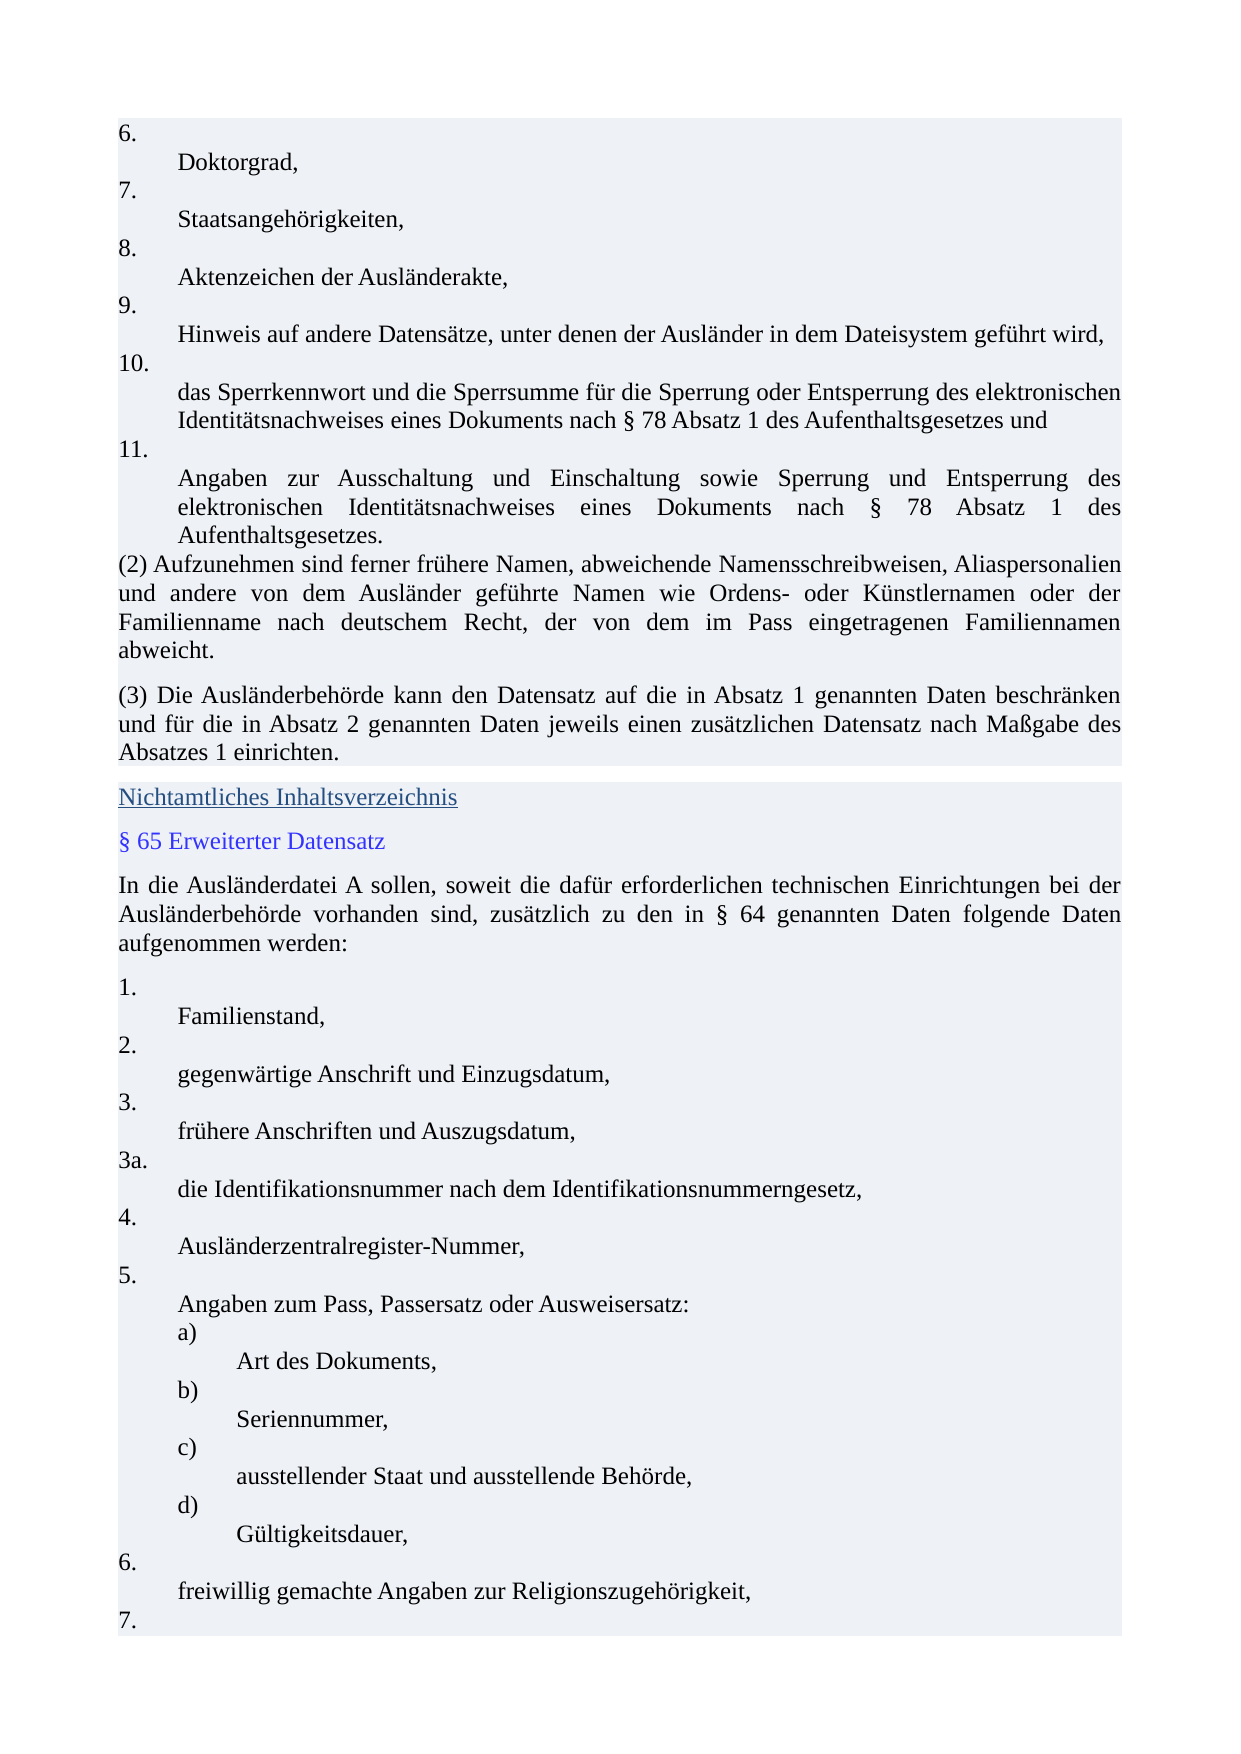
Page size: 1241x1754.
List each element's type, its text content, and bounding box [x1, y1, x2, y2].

subtitle 6. [118, 1547, 1122, 1576]
subtitle b) [177, 1375, 1122, 1404]
subtitle 8. [118, 233, 1122, 262]
subtitle 6. [118, 118, 1122, 147]
list Art des Dokuments, [236, 1346, 1122, 1375]
subtitle 5. [118, 1260, 1122, 1289]
list Staatsangehörigkeiten, [177, 204, 1122, 233]
subtitle 2. [118, 1030, 1122, 1059]
subtitle a) [177, 1317, 1122, 1346]
list ausstellender Staat und ausstellende Behörde, [236, 1461, 1122, 1490]
text Nichtamtliches Inhaltsverzeichnis [118, 782, 1122, 811]
list die Identifikationsnummer nach dem Identifikationsnummerngesetz, [177, 1174, 1122, 1202]
list Ausländerzentralregister-Nummer, [177, 1231, 1122, 1260]
list das Sperrkennwort und die Sperrsumme für die Sperrung oder Entsperrung des elektronischen Identitätsnachweises eines Dokuments nach § 78 Absatz 1 des Aufenthaltsgesetzes und [177, 377, 1122, 434]
subtitle 11. [118, 434, 1122, 463]
list Gültigkeitsdauer, [236, 1519, 1122, 1547]
subtitle 4. [118, 1202, 1122, 1231]
subtitle 3. [118, 1087, 1122, 1116]
list gegenwärtige Anschrift und Einzugsdatum, [177, 1059, 1122, 1087]
subtitle c) [177, 1432, 1122, 1461]
subtitle d) [177, 1490, 1122, 1519]
list Angaben zum Pass, Passersatz oder Ausweisersatz: [177, 1289, 1122, 1317]
subtitle § 65 Erweiterter Datensatz [118, 826, 1122, 855]
subtitle 10. [118, 348, 1122, 377]
text In die Ausländerdatei A sollen, soweit die dafür erforderlichen technischen Einrichtungen bei der Ausländerbehörde vorhanden sind, zusätzlich zu den in § 64 genannten Daten folgende Daten aufgenommen werden: [118, 871, 1122, 957]
subtitle 3a. [118, 1145, 1122, 1174]
list Seriennummer, [236, 1404, 1122, 1432]
subtitle 7. [118, 176, 1122, 204]
list Aktenzeichen der Ausländerakte, [177, 262, 1122, 291]
list Angaben zur Ausschaltung und Einschaltung sowie Sperrung und Entsperrung des elektronischen Identitätsnachweises eines Dokuments nach § 78 Absatz 1 des Aufenthaltsgesetzes. [177, 463, 1122, 549]
list Hinweis auf andere Datensätze, unter denen der Ausländer in dem Dateisystem geführt wird, [177, 319, 1122, 348]
text (2) Aufzunehmen sind ferner frühere Namen, abweichende Namensschreibweisen, Aliaspersonalien und andere von dem Ausländer geführte Namen wie Ordens- oder Künstlernamen oder der Familienname nach deutschem Recht, der von dem im Pass eingetragenen Familiennamen abweicht. [118, 549, 1122, 664]
list freiwillig gemachte Angaben zur Religionszugehörigkeit, [177, 1576, 1122, 1605]
subtitle 7. [118, 1605, 1122, 1634]
list Familienstand, [177, 1001, 1122, 1030]
subtitle 1. [118, 972, 1122, 1001]
list frühere Anschriften und Auszugsdatum, [177, 1116, 1122, 1145]
text (3) Die Ausländerbehörde kann den Datensatz auf die in Absatz 1 genannten Daten beschränken und für die in Absatz 2 genannten Daten jeweils einen zusätzlichen Datensatz nach Maßgabe des Absatzes 1 einrichten. [118, 680, 1122, 766]
list Doktorgrad, [177, 147, 1122, 176]
subtitle 9. [118, 291, 1122, 319]
